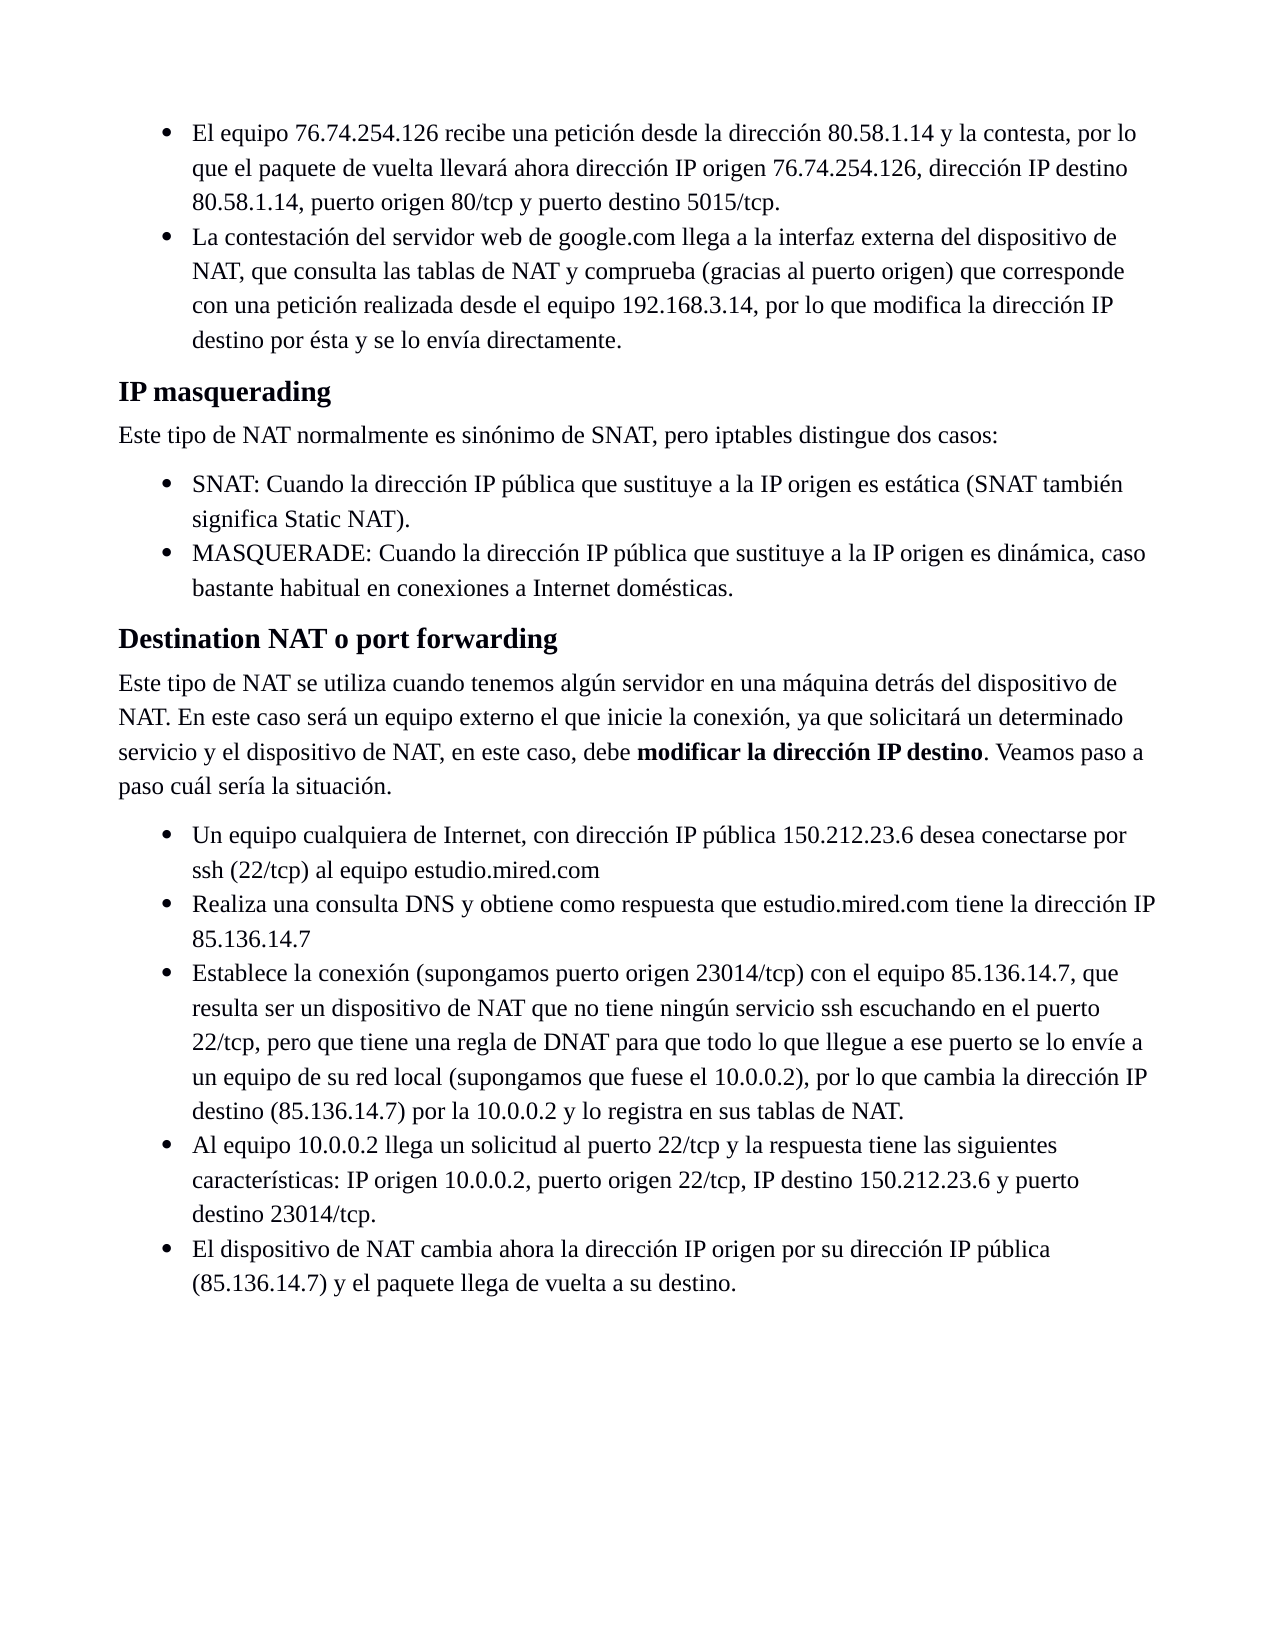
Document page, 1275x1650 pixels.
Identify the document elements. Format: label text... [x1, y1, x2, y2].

text Este tipo de NAT se utiliza cuando tenemos algún servidor en una máquina detrás del dispositivo de NAT. En este caso será un equipo externo el que inicie la conexión, ya que solicitará un determinado servicio y el dispositivo de NAT, en este caso, debe modificar la dirección IP destino. Veamos paso a paso cuál sería la situación. [118, 668, 1157, 800]
text Este tipo de NAT normalmente es sinónimo de SNAT, pero iptables distingue dos casos: [118, 420, 1157, 449]
list Un equipo cualquiera de Internet, con dirección IP pública 150.212.23.6 desea conectarse por ssh (22/tcp) al equipo estudio.mired.com [162, 820, 1157, 883]
subtitle Destination NAT o port forwarding [118, 622, 1157, 655]
list El equipo 76.74.254.126 recibe una petición desde la dirección 80.58.1.14 y la contesta, por lo que el paquete de vuelta llevará ahora dirección IP origen 76.74.254.126, dirección IP destino 80.58.1.14, puerto origen 80/tcp y puerto destino 5015/tcp. [162, 118, 1157, 216]
list La contestación del servidor web de google.com llega a la interfaz externa del dispositivo de NAT, que consulta las tablas de NAT y comprueba (gracias al puerto origen) que corresponde con una petición realizada desde el equipo 192.168.3.14, por lo que modifica la dirección IP destino por ésta y se lo envía directamente. [162, 222, 1157, 354]
subtitle IP masquerading [118, 374, 1157, 408]
list Realiza una consulta DNS y obtiene como respuesta que estudio.mired.com tiene la dirección IP 85.136.14.7 [162, 889, 1157, 952]
list MASQUERADE: Cuando la dirección IP pública que sustituye a la IP origen es dinámica, caso bastante habitual en conexiones a Internet domésticas. [162, 538, 1157, 601]
list Al equipo 10.0.0.2 llega un solicitud al puerto 22/tcp y la respuesta tiene las siguientes características: IP origen 10.0.0.2, puerto origen 22/tcp, IP destino 150.212.23.6 y puerto destino 23014/tcp. [162, 1131, 1157, 1228]
list El dispositivo de NAT cambia ahora la dirección IP origen por su dirección IP pública (85.136.14.7) y el paquete llega de vuelta a su destino. [162, 1234, 1157, 1297]
list Establece la conexión (supongamos puerto origen 23014/tcp) con el equipo 85.136.14.7, que resulta ser un dispositivo de NAT que no tiene ningún servicio ssh escuchando en el puerto 22/tcp, pero que tiene una regla de DNAT para que todo lo que llegue a ese puerto se lo envíe a un equipo de su red local (supongamos que fuese el 10.0.0.2), por lo que cambia la dirección IP destino (85.136.14.7) por la 10.0.0.2 y lo registra en sus tablas de NAT. [162, 958, 1157, 1125]
list SNAT: Cuando la dirección IP pública que sustituye a la IP origen es estática (SNAT también significa Static NAT). [162, 469, 1157, 532]
